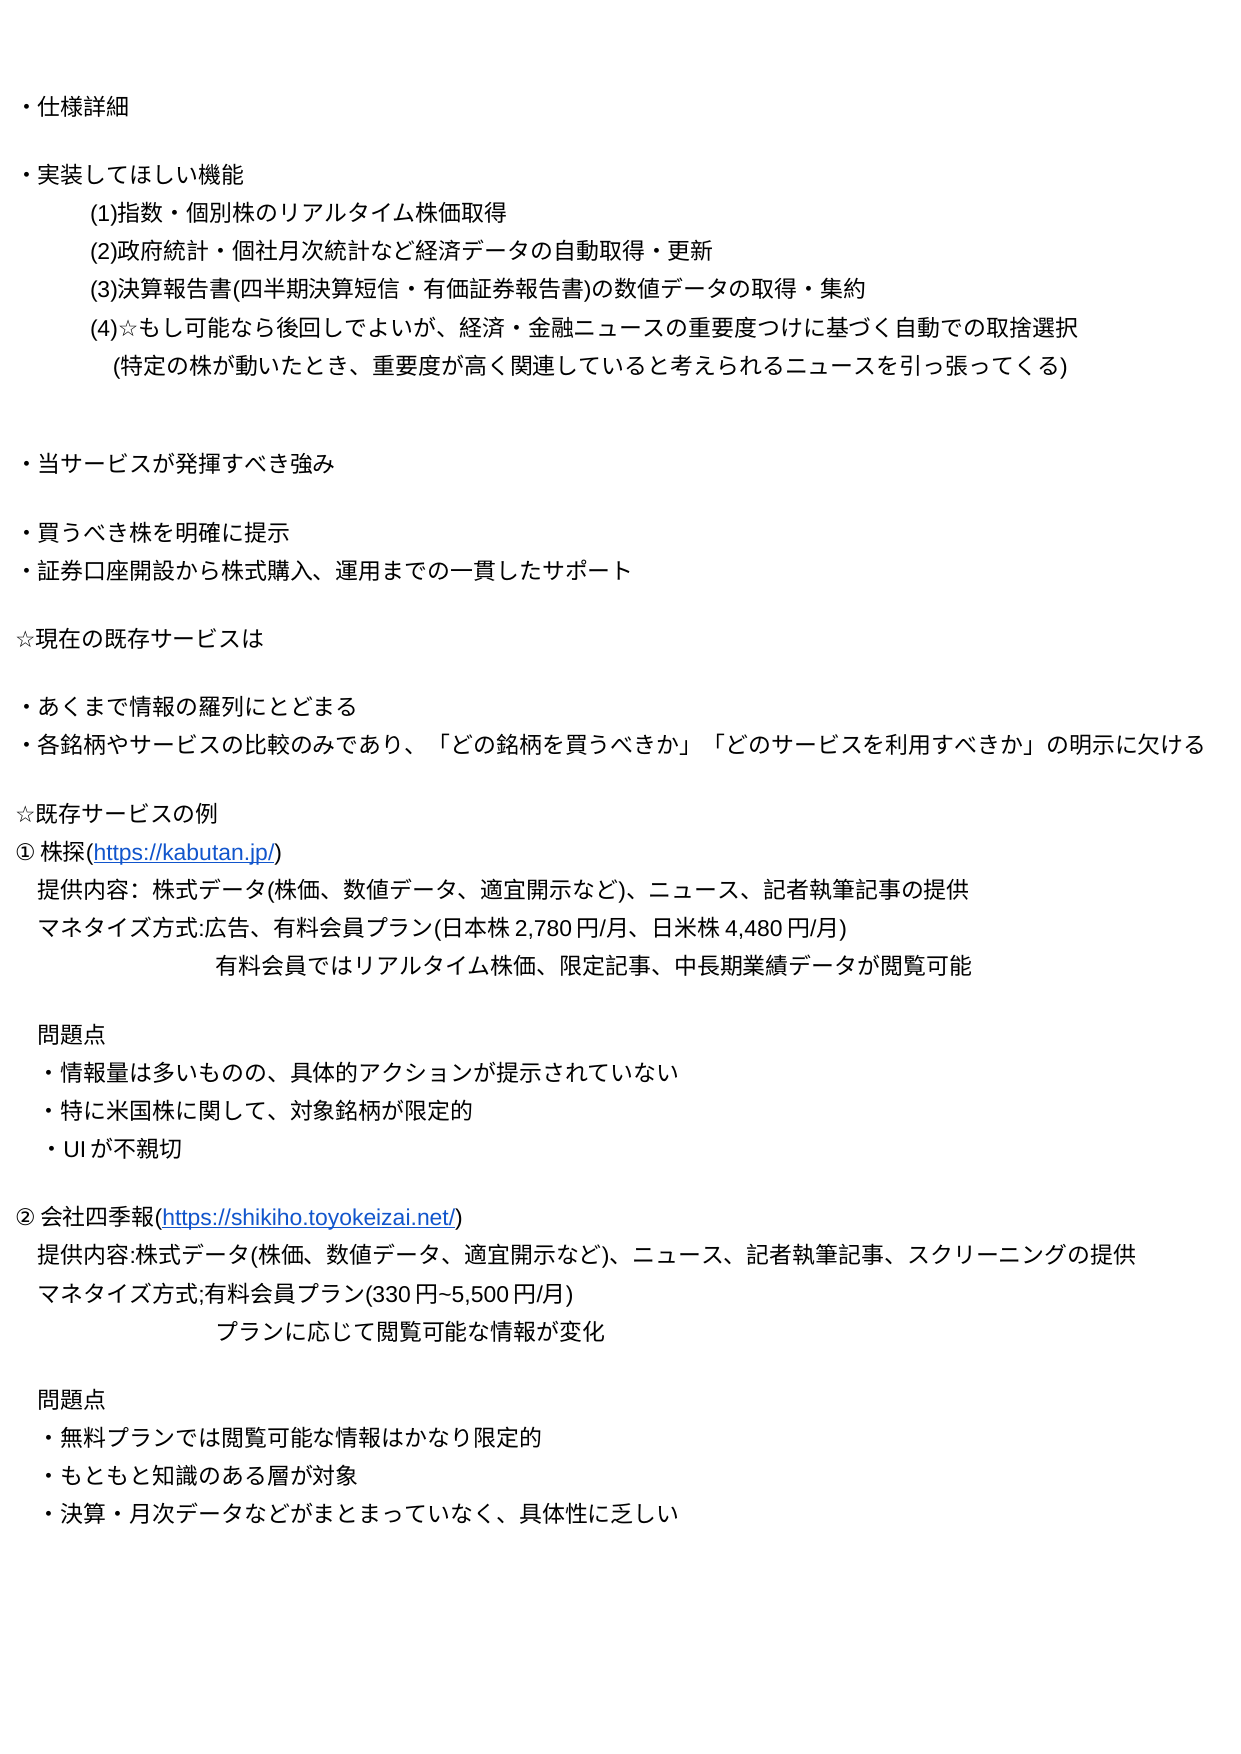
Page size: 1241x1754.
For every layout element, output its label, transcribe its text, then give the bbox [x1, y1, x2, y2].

text ・決算・月次データなどがまとまっていなく、具体性に乏しい [15, 1496, 1240, 1529]
text 提供内容：株式データ(株価、数値データ、適宜開示など)、ニュース、記者執筆記事の提供 [15, 872, 1240, 905]
text (4)☆もし可能なら後回しでよいが、経済・金融ニュースの重要度つけに基づく自動での取捨選択 [15, 309, 1240, 343]
text プランに応じて閲覧可能な情報が変化 [15, 1313, 1240, 1347]
text (1)指数・個別株のリアルタイム株価取得 [15, 195, 1240, 228]
text ・買うべき株を明確に提示 [15, 514, 1240, 548]
text (特定の株が動いたとき、重要度が高く関連していると考えられるニュースを引っ張ってくる) [15, 347, 1240, 381]
text 有料会員ではリアルタイム株価、限定記事、中長期業績データが閲覧可能 [15, 948, 1240, 981]
text 提供内容:株式データ(株価、数値データ、適宜開示など)、ニュース、記者執筆記事、スクリーニングの提供 [15, 1237, 1240, 1271]
text マネタイズ方式;有料会員プラン(330円~5,500円/月) [15, 1275, 1240, 1309]
text ☆既存サービスの例 [15, 796, 1240, 829]
text ・UIが不親切 [15, 1131, 1240, 1164]
text ・証券口座開設から株式購入、運用までの一貫したサポート [15, 552, 1240, 586]
text ・仕様詳細 [15, 88, 1240, 122]
text 問題点 [15, 1382, 1240, 1415]
text ・各銘柄やサービスの比較のみであり、「どの銘柄を買うべきか」「どのサービスを利用すべきか」の明示に欠ける [15, 727, 1240, 761]
text ・無料プランでは閲覧可能な情報はかなり限定的 [15, 1420, 1240, 1453]
text ・あくまで情報の羅列にとどまる [15, 689, 1240, 722]
text マネタイズ方式:広告、有料会員プラン(日本株2,780円/月、日米株4,480円/月) [15, 910, 1240, 943]
text (2)政府統計・個社月次統計など経済データの自動取得・更新 [15, 233, 1240, 266]
text ・実装してほしい機能 [15, 157, 1240, 190]
text 問題点 [15, 1016, 1240, 1050]
text ☆現在の既存サービスは [15, 621, 1240, 654]
text (3)決算報告書(四半期決算短信・有価証券報告書)の数値データの取得・集約 [15, 271, 1240, 304]
text ・特に米国株に関して、対象銘柄が限定的 [15, 1093, 1240, 1126]
text ①株探(https://kabutan.jp/) [15, 834, 1240, 867]
text ②会社四季報(https://shikiho.toyokeizai.net/) [15, 1199, 1240, 1232]
text ・もともと知識のある層が対象 [15, 1458, 1240, 1491]
text ・当サービスが発揮すべき強み [15, 446, 1240, 479]
text ・情報量は多いものの、具体的アクションが提示されていない [15, 1054, 1240, 1088]
